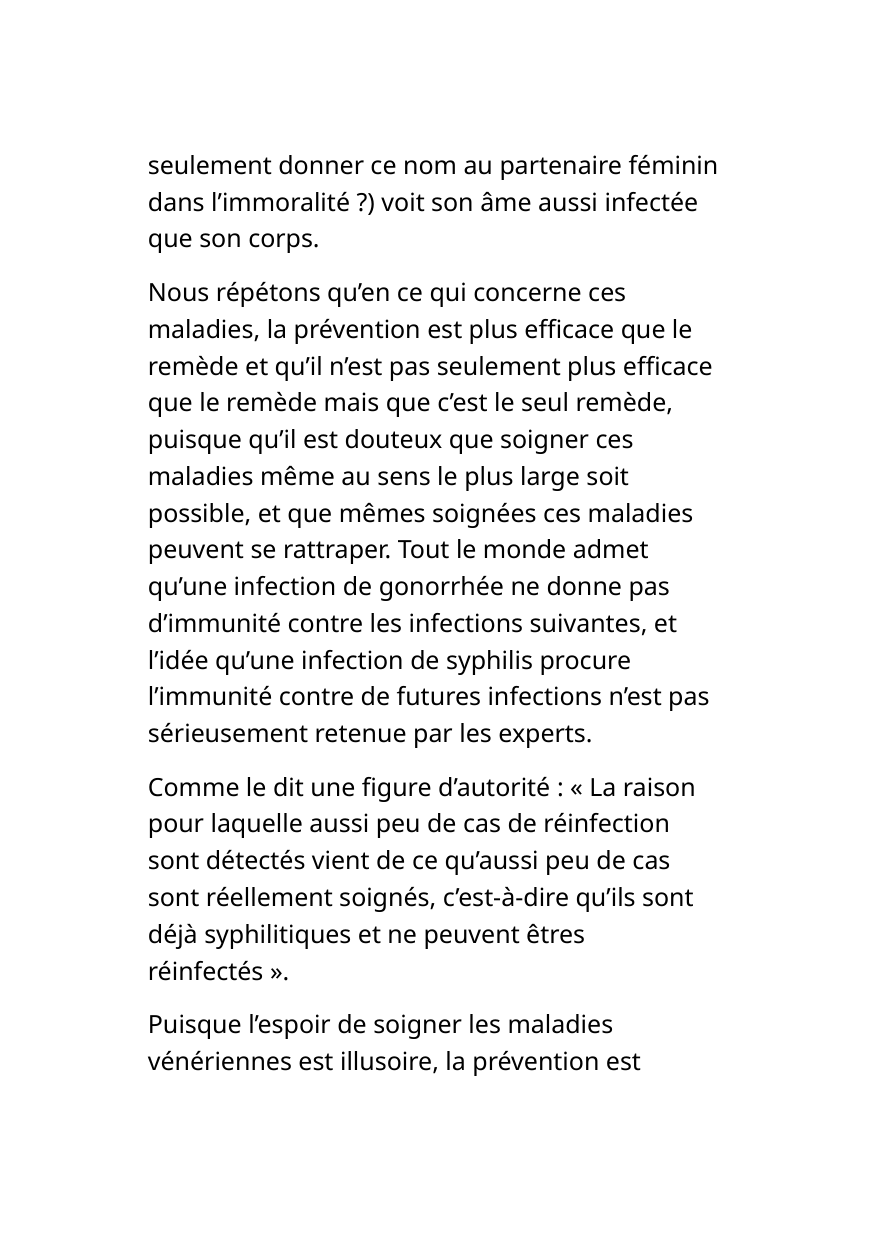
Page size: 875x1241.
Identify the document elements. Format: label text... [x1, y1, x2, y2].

text Nous répétons qu’en ce qui concerne ces maladies, la prévention est plus efficace que le remède et qu’il n’est pas seulement plus efficace que le remède mais que c’est le seul remède, puisque qu’il est douteux que soigner ces maladies même au sens le plus large soit possible, et que mêmes soignées ces maladies peuvent se rattraper. Tout le monde admet qu’une infection de gonorrhée ne donne pas d’immunité contre les infections suivantes, et l’idée qu’une infection de syphilis procure l’immunité contre de futures infections n’est pas sérieusement retenue par les experts. [148, 274, 726, 750]
text Comme le dit une figure d’autorité : « La raison pour laquelle aussi peu de cas de réinfection sont détectés vient de ce qu’aussi peu de cas sont réellement soignés, c’est-à-dire qu’ils sont déjà syphilitiques et ne peuvent êtres réinfectés ». [148, 769, 726, 987]
text seulement donner ce nom au partenaire féminin dans l’immoralité ?) voit son âme aussi infectée que son corps. [148, 148, 726, 255]
text Puisque l’espoir de soigner les maladies vénériennes est illusoire, la prévention est [148, 1007, 726, 1077]
